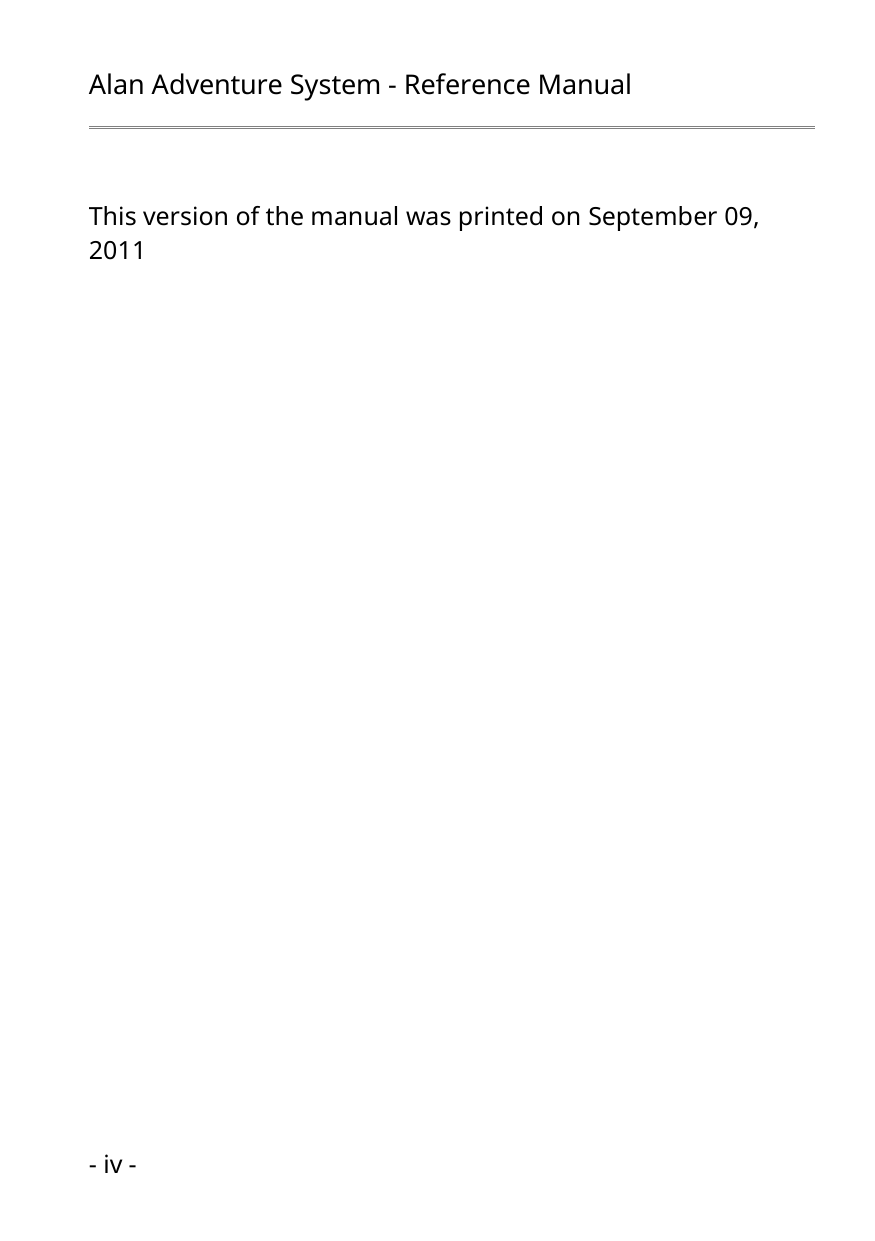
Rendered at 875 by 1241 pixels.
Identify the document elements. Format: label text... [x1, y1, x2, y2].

text This version of the manual was printed on September 09, 2011 [88, 199, 815, 267]
